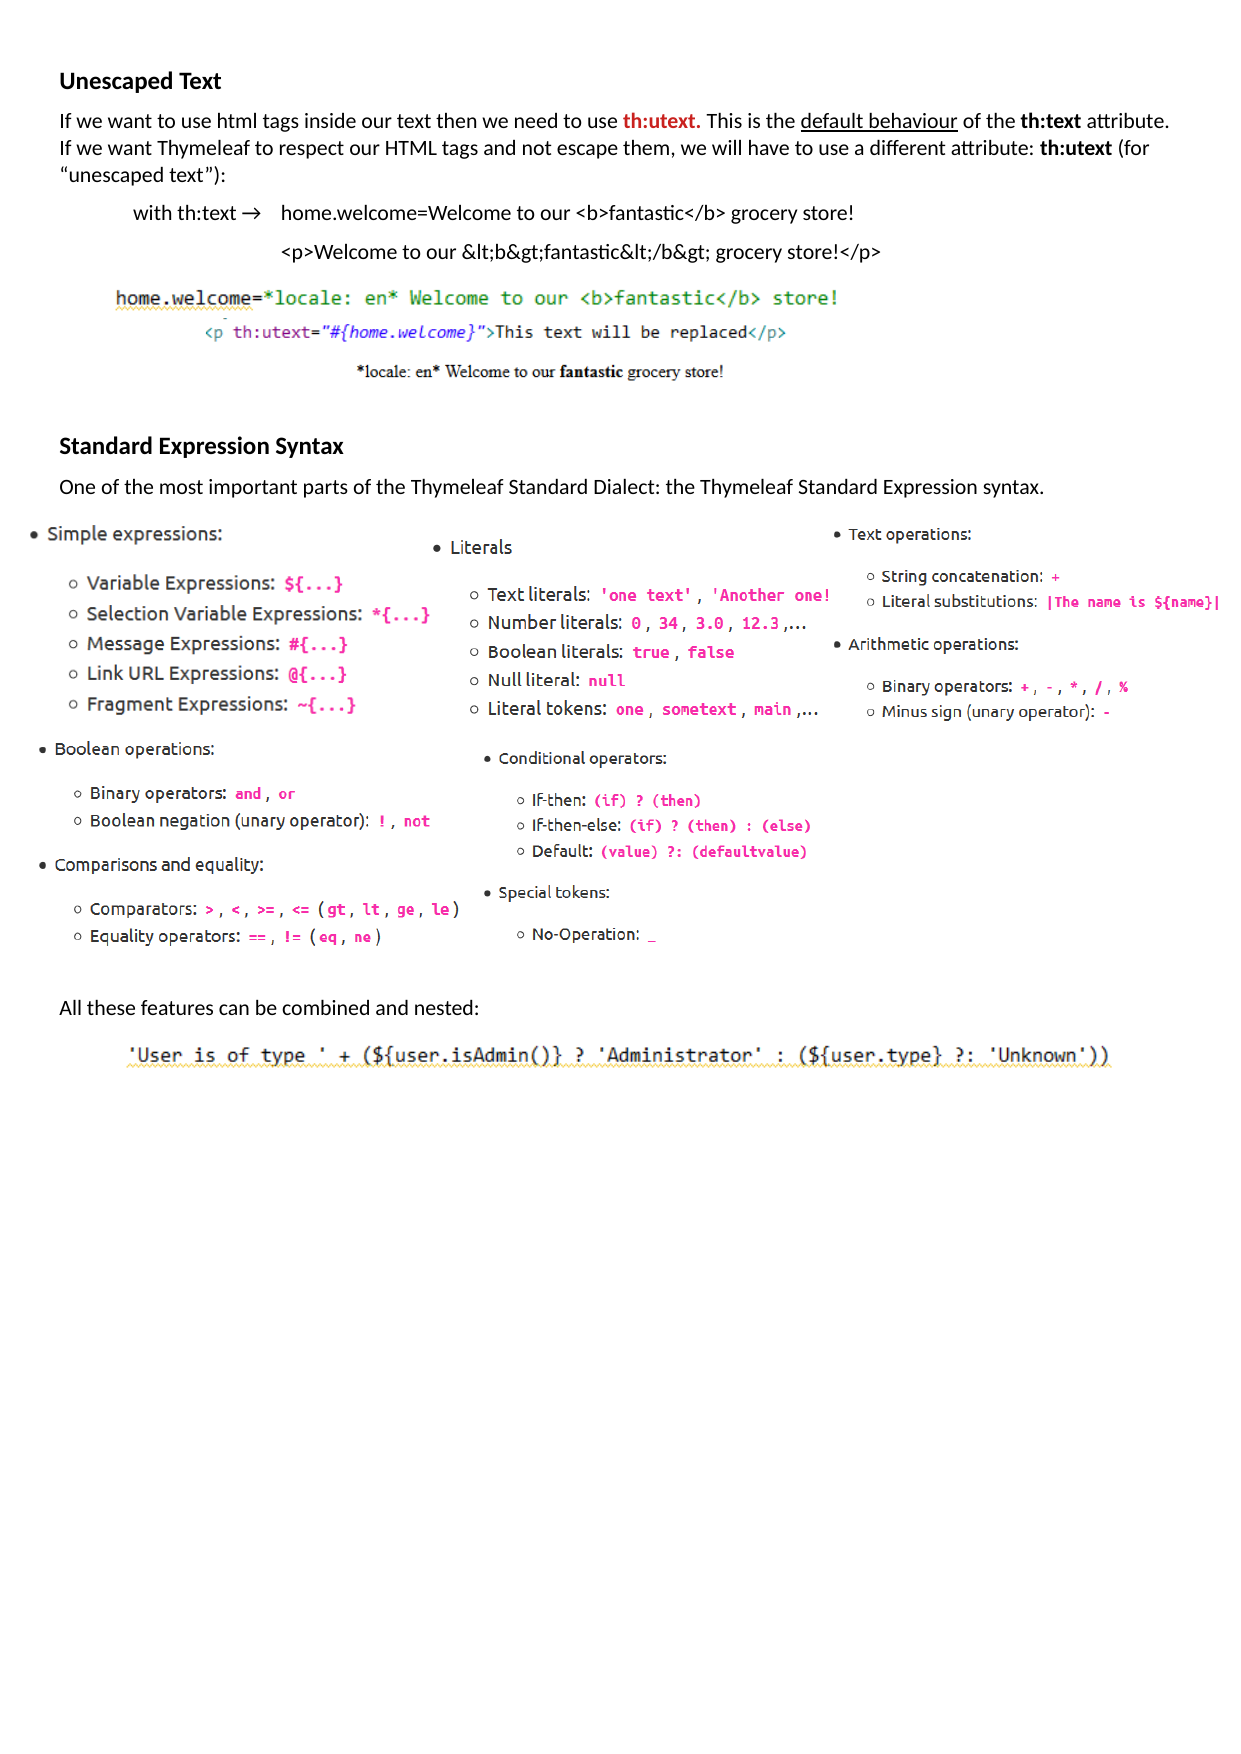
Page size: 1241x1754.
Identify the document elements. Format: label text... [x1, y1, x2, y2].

text Unescaped Text [59, 65, 1181, 96]
picture [113, 286, 843, 312]
text Standard Expression Syntax [59, 431, 1181, 461]
picture [27, 522, 1222, 723]
text <p>Welcome to our &lt;b&gt;fantastic&lt;/b&gt; grocery store!</p> [59, 238, 1181, 264]
text One of the most important parts of the Thymeleaf Standard Dialect: the Thymeleaf Standard Expression syntax. [59, 473, 1181, 499]
picture [124, 1039, 1116, 1075]
picture [205, 318, 790, 348]
text If we want to use html tags inside our text then we need to use th:utext. This is the default behaviour of the th:text attribute. If we want Thymeleaf to respect our HTML tags and not escape them, we will have to use a different attribute: th:utext (for “unescaped text”): [59, 107, 1181, 187]
picture [35, 737, 461, 951]
picture [481, 750, 812, 948]
picture [353, 356, 728, 385]
text All these features can be combined and nested: [59, 994, 1181, 1021]
text with th:text → home.welcome=Welcome to our <b>fantastic</b> grocery store! [59, 199, 1181, 226]
